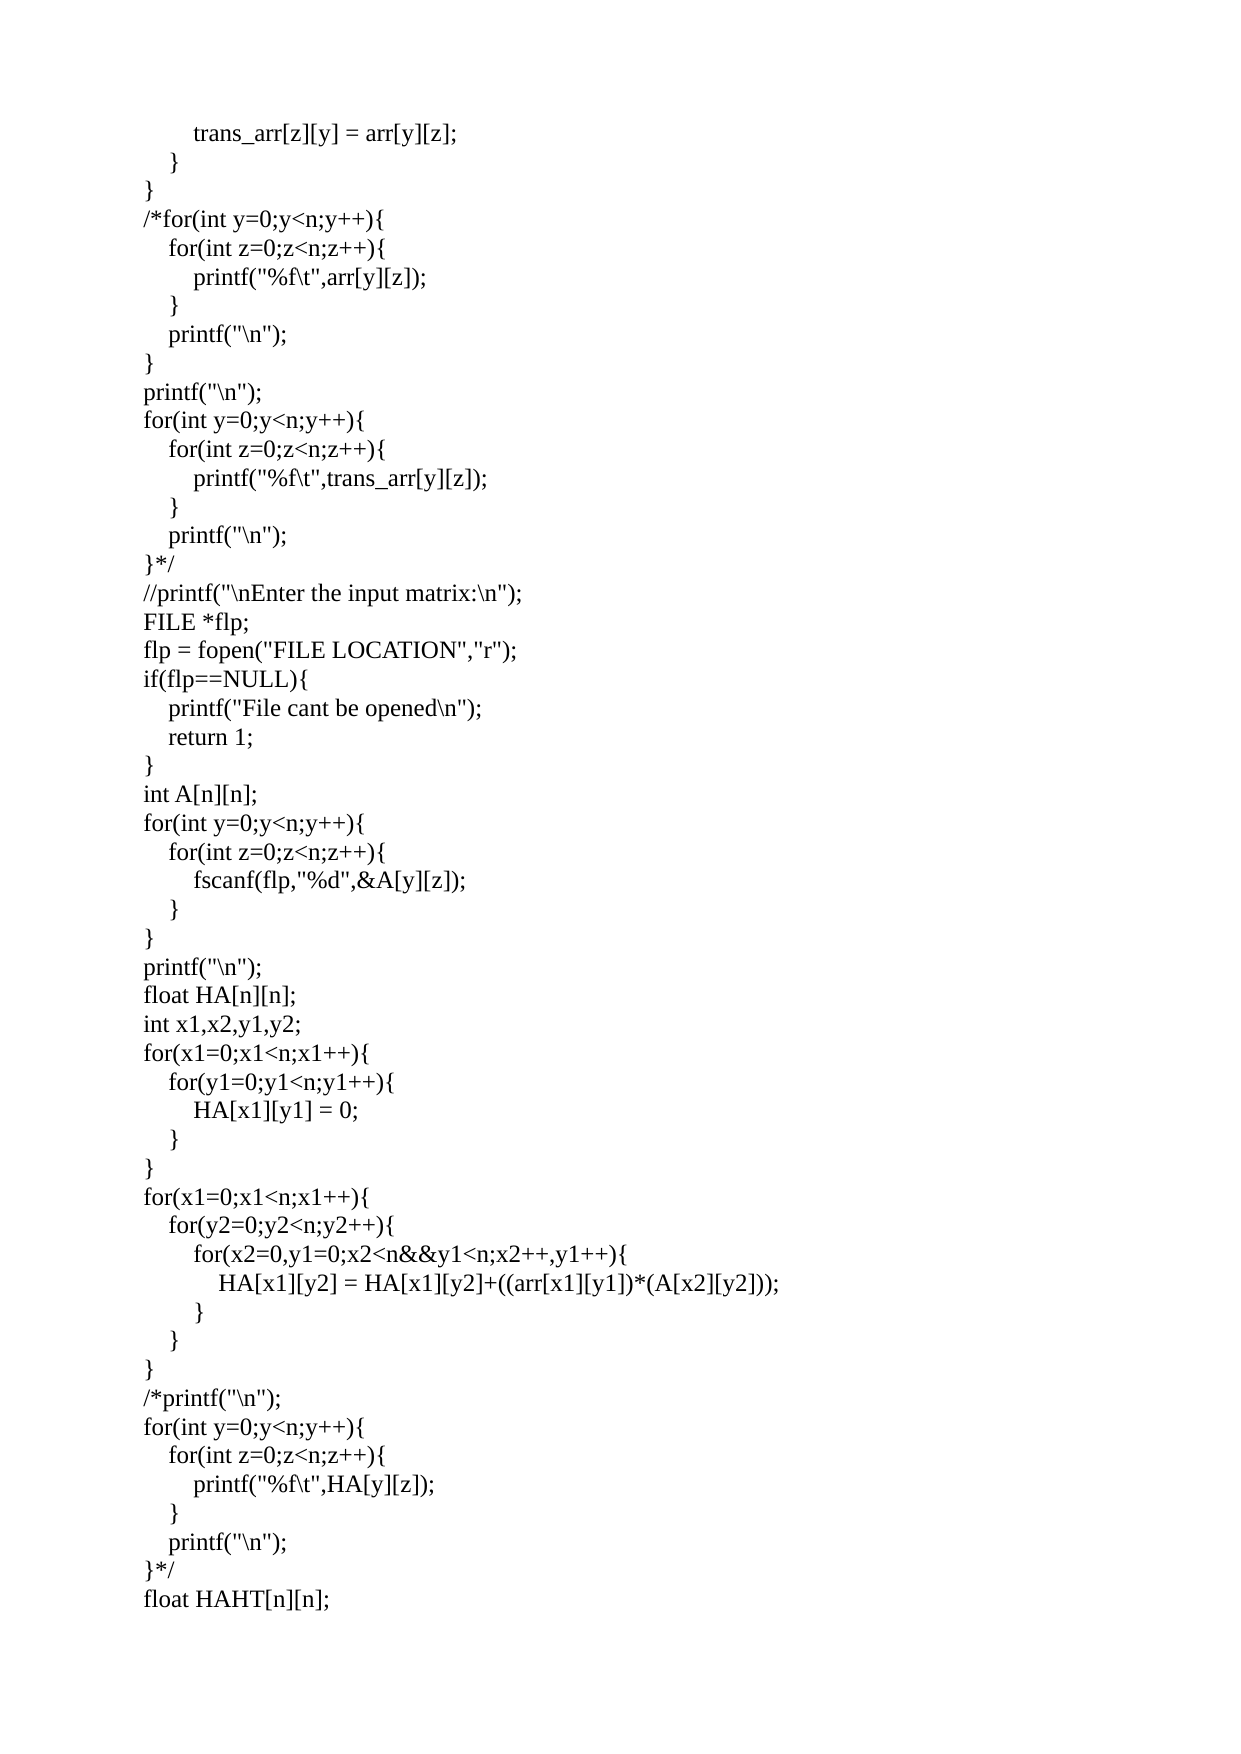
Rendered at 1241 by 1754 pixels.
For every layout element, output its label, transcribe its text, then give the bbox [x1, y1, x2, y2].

text printf("\n"); [118, 319, 1122, 348]
text float HA[n][n]; [118, 981, 1122, 1009]
text HA[x1][y2] = HA[x1][y2]+((arr[x1][y1])*(A[x2][y2])); [118, 1268, 1122, 1297]
text } [118, 1354, 1122, 1383]
text printf("File cant be opened\n"); [118, 693, 1122, 722]
text /*printf("\n"); [118, 1383, 1122, 1412]
text for(x2=0,y1=0;x2<n&&y1<n;x2++,y1++){ [118, 1239, 1122, 1268]
text } [118, 348, 1122, 377]
text } [118, 751, 1122, 779]
text return 1; [118, 722, 1122, 751]
text printf("\n"); [118, 377, 1122, 406]
text } [118, 176, 1122, 204]
text printf("%f\t",HA[y][z]); [118, 1469, 1122, 1498]
text } [118, 1153, 1122, 1182]
text for(int z=0;z<n;z++){ [118, 434, 1122, 463]
text } [118, 492, 1122, 521]
text } [118, 1326, 1122, 1354]
text }*/ [118, 549, 1122, 578]
text }*/ [118, 1556, 1122, 1584]
text printf("\n"); [118, 521, 1122, 549]
text int A[n][n]; [118, 779, 1122, 808]
text float HAHT[n][n]; [118, 1584, 1122, 1613]
text for(y1=0;y1<n;y1++){ [118, 1067, 1122, 1096]
text trans_arr[z][y] = arr[y][z]; [118, 118, 1122, 147]
text for(int z=0;z<n;z++){ [118, 1441, 1122, 1469]
text printf("%f\t",arr[y][z]); [118, 262, 1122, 291]
text printf("\n"); [118, 1527, 1122, 1556]
text /*for(int y=0;y<n;y++){ [118, 204, 1122, 233]
text flp = fopen("FILE LOCATION","r"); [118, 636, 1122, 664]
text } [118, 1297, 1122, 1326]
text for(int z=0;z<n;z++){ [118, 837, 1122, 866]
text //printf("\nEnter the input matrix:\n"); [118, 578, 1122, 607]
text } [118, 1124, 1122, 1153]
text for(x1=0;x1<n;x1++){ [118, 1038, 1122, 1067]
text int x1,x2,y1,y2; [118, 1009, 1122, 1038]
text for(int y=0;y<n;y++){ [118, 406, 1122, 434]
text } [118, 1498, 1122, 1527]
text } [118, 147, 1122, 176]
text for(y2=0;y2<n;y2++){ [118, 1211, 1122, 1239]
text for(x1=0;x1<n;x1++){ [118, 1182, 1122, 1211]
text for(int y=0;y<n;y++){ [118, 1412, 1122, 1441]
text fscanf(flp,"%d",&A[y][z]); [118, 866, 1122, 894]
text for(int z=0;z<n;z++){ [118, 233, 1122, 262]
text for(int y=0;y<n;y++){ [118, 808, 1122, 837]
text } [118, 894, 1122, 923]
text printf("\n"); [118, 952, 1122, 981]
text printf("%f\t",trans_arr[y][z]); [118, 463, 1122, 492]
text } [118, 291, 1122, 319]
text FILE *flp; [118, 607, 1122, 636]
text if(flp==NULL){ [118, 664, 1122, 693]
text } [118, 923, 1122, 952]
text HA[x1][y1] = 0; [118, 1096, 1122, 1124]
